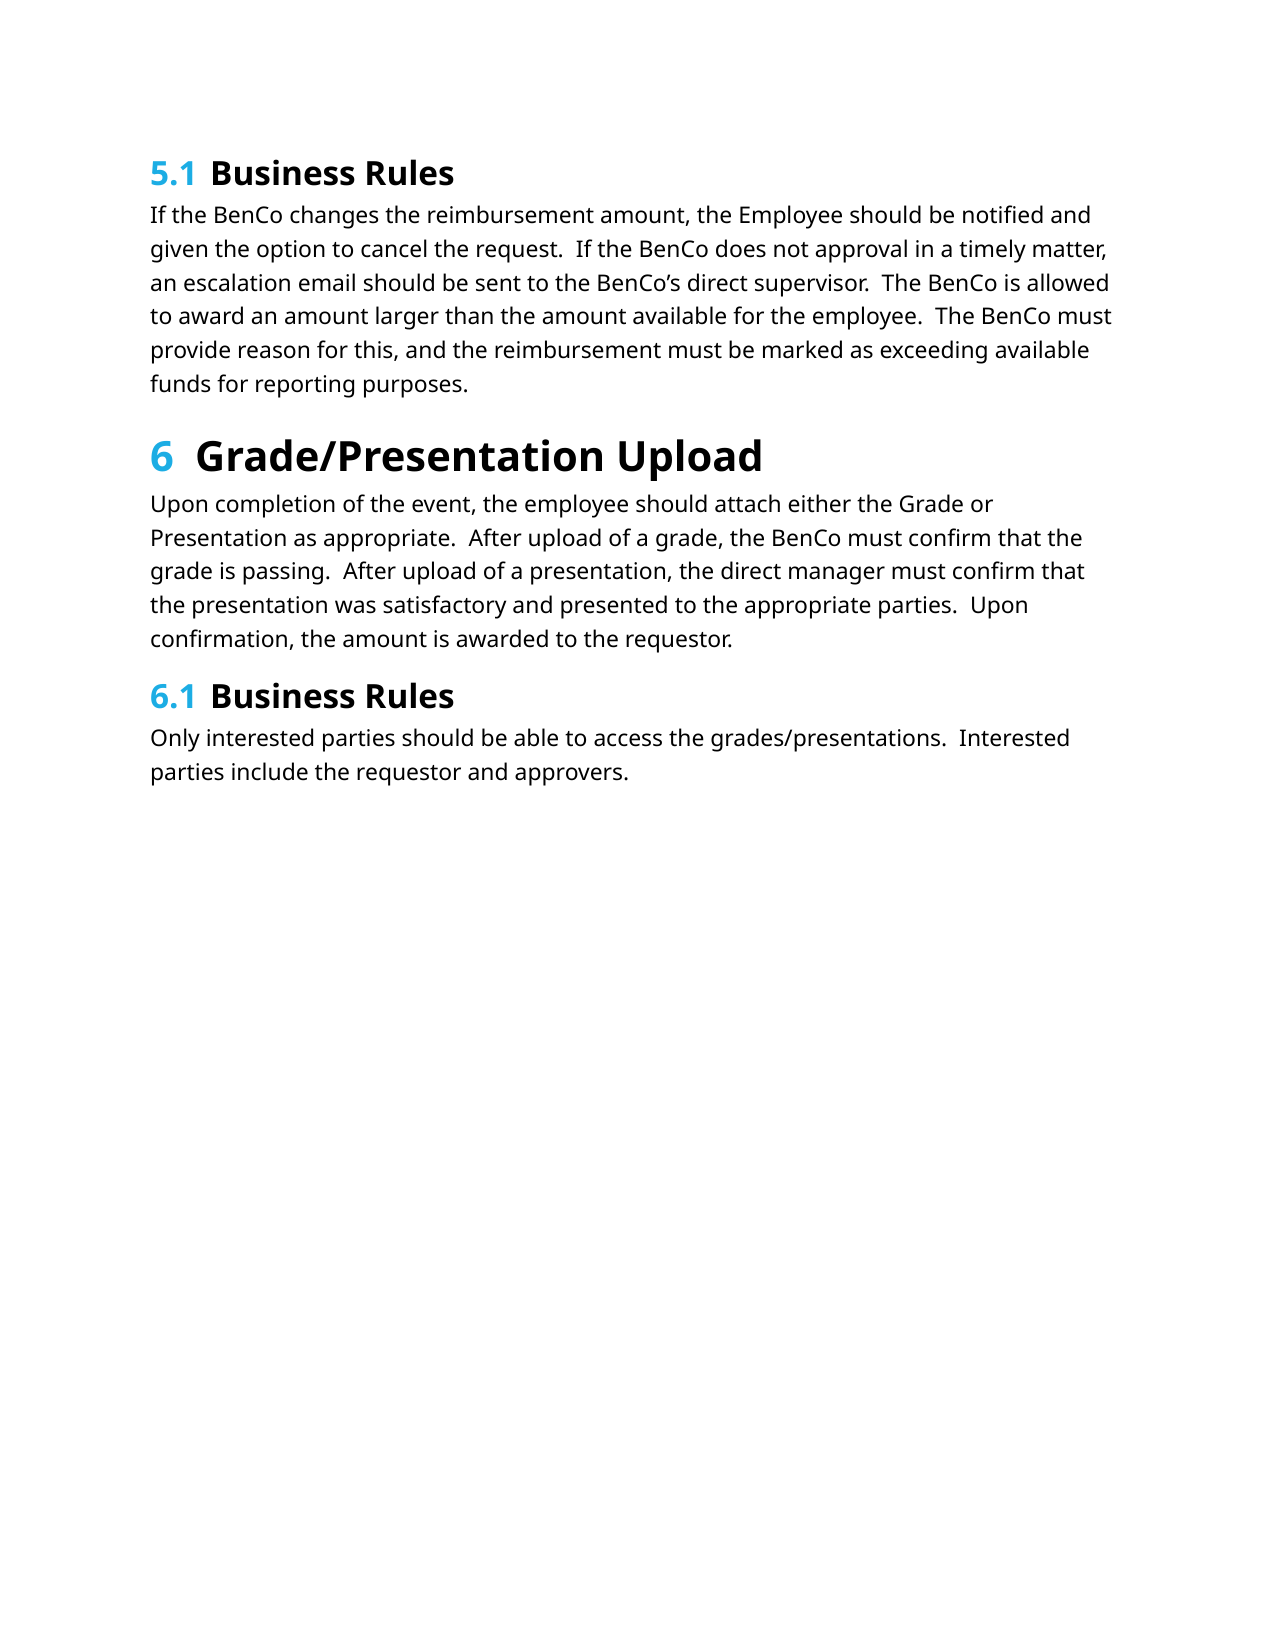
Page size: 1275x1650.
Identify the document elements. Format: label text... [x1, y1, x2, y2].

text Upon completion of the event, the employee should attach either the Grade or Presentation as appropriate. After upload of a grade, the BenCo must confirm that the grade is passing. After upload of a presentation, the direct manager must confirm that the presentation was satisfactory and presented to the appropriate parties. Upon confirmation, the amount is awarded to the requestor. [150, 488, 1125, 654]
subtitle Business Rules [150, 150, 1125, 195]
text If the BenCo changes the reimbursement amount, the Employee should be notified and given the option to cancel the request. If the BenCo does not approval in a timely matter, an escalation email should be sent to the BenCo’s direct supervisor. The BenCo is allowed to award an amount larger than the amount available for the employee. The BenCo must provide reason for this, and the reimbursement must be marked as exceeding available funds for reporting purposes. [150, 199, 1125, 399]
text Only interested parties should be able to access the grades/presentations. Interested parties include the requestor and approvers. [150, 722, 1125, 787]
subtitle Grade/Presentation Upload [150, 426, 1125, 483]
subtitle Business Rules [150, 673, 1125, 718]
